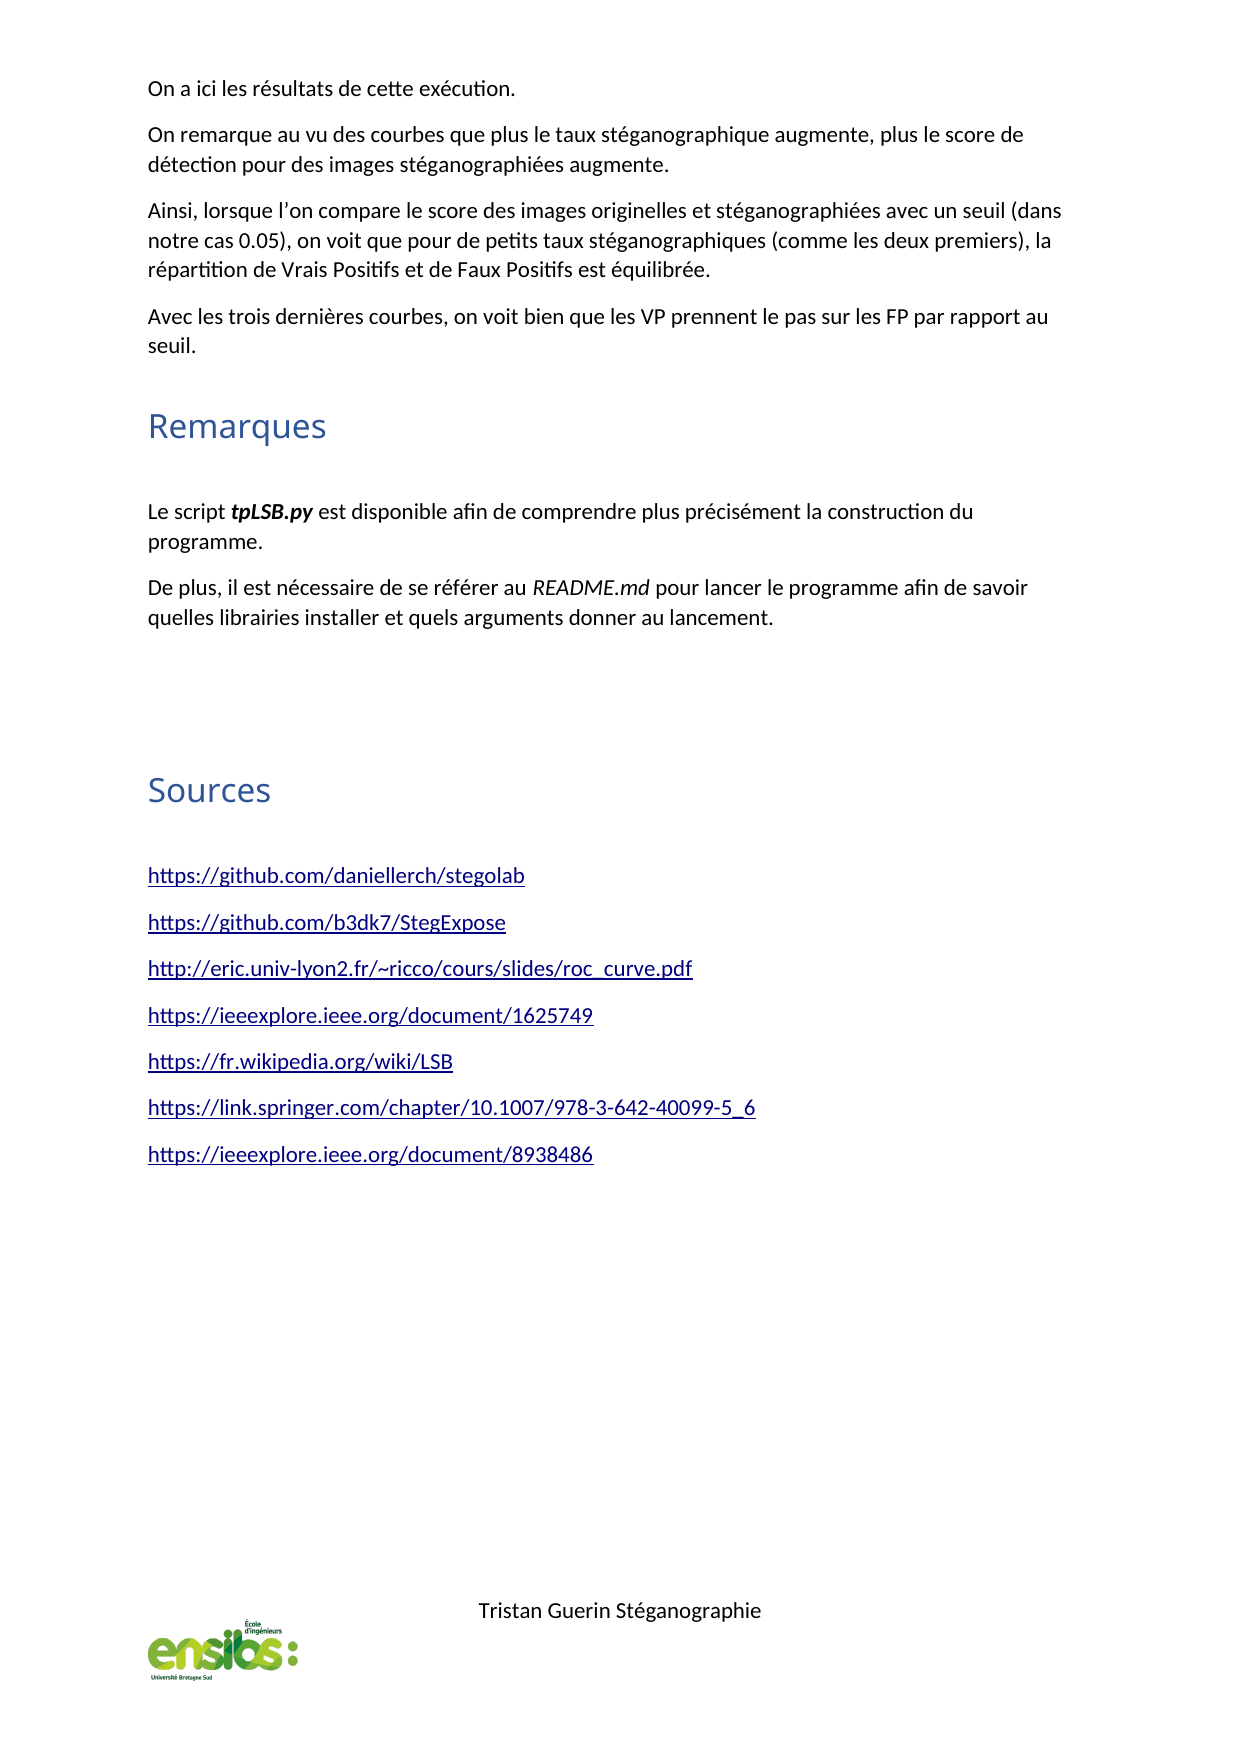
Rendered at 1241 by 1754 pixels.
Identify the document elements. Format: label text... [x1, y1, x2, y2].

text https://link.springer.com/chapter/10.1007/978-3-642-40099-5_6 [148, 1093, 1093, 1121]
text http://eric.univ-lyon2.fr/~ricco/cours/slides/roc_curve.pdf [148, 954, 1093, 982]
text De plus, il est nécessaire de se référer au README.md pour lancer le programme afin de savoir quelles librairies installer et quels arguments donner au lancement. [148, 573, 1093, 631]
subtitle Sources [148, 767, 1093, 813]
text Le script tpLSB.py est disponible afin de comprendre plus précisément la construction du programme. [148, 497, 1093, 555]
text On a ici les résultats de cette exécution. [148, 74, 1093, 102]
text On remarque au vu des courbes que plus le taux stéganographique augmente, plus le score de détection pour des images stéganographiées augmente. [148, 120, 1093, 178]
text https://ieeexplore.ieee.org/document/8938486 [148, 1140, 1093, 1168]
text https://github.com/daniellerch/stegolab [148, 862, 1093, 890]
text https://github.com/b3dk7/StegExpose [148, 908, 1093, 936]
text Avec les trois dernières courbes, on voit bien que les VP prennent le pas sur les FP par rapport au seuil. [148, 302, 1093, 359]
text https://fr.wikipedia.org/wiki/LSB [148, 1047, 1093, 1075]
text https://ieeexplore.ieee.org/document/1625749 [148, 1001, 1093, 1029]
subtitle Remarques [148, 403, 1093, 448]
text Ainsi, lorsque l’on compare le score des images originelles et stéganographiées avec un seuil (dans notre cas 0.05), on voit que pour de petits taux stéganographiques (comme les deux premiers), la répartition de Vrais Positifs et de Faux Positifs est équilibrée. [148, 196, 1093, 283]
